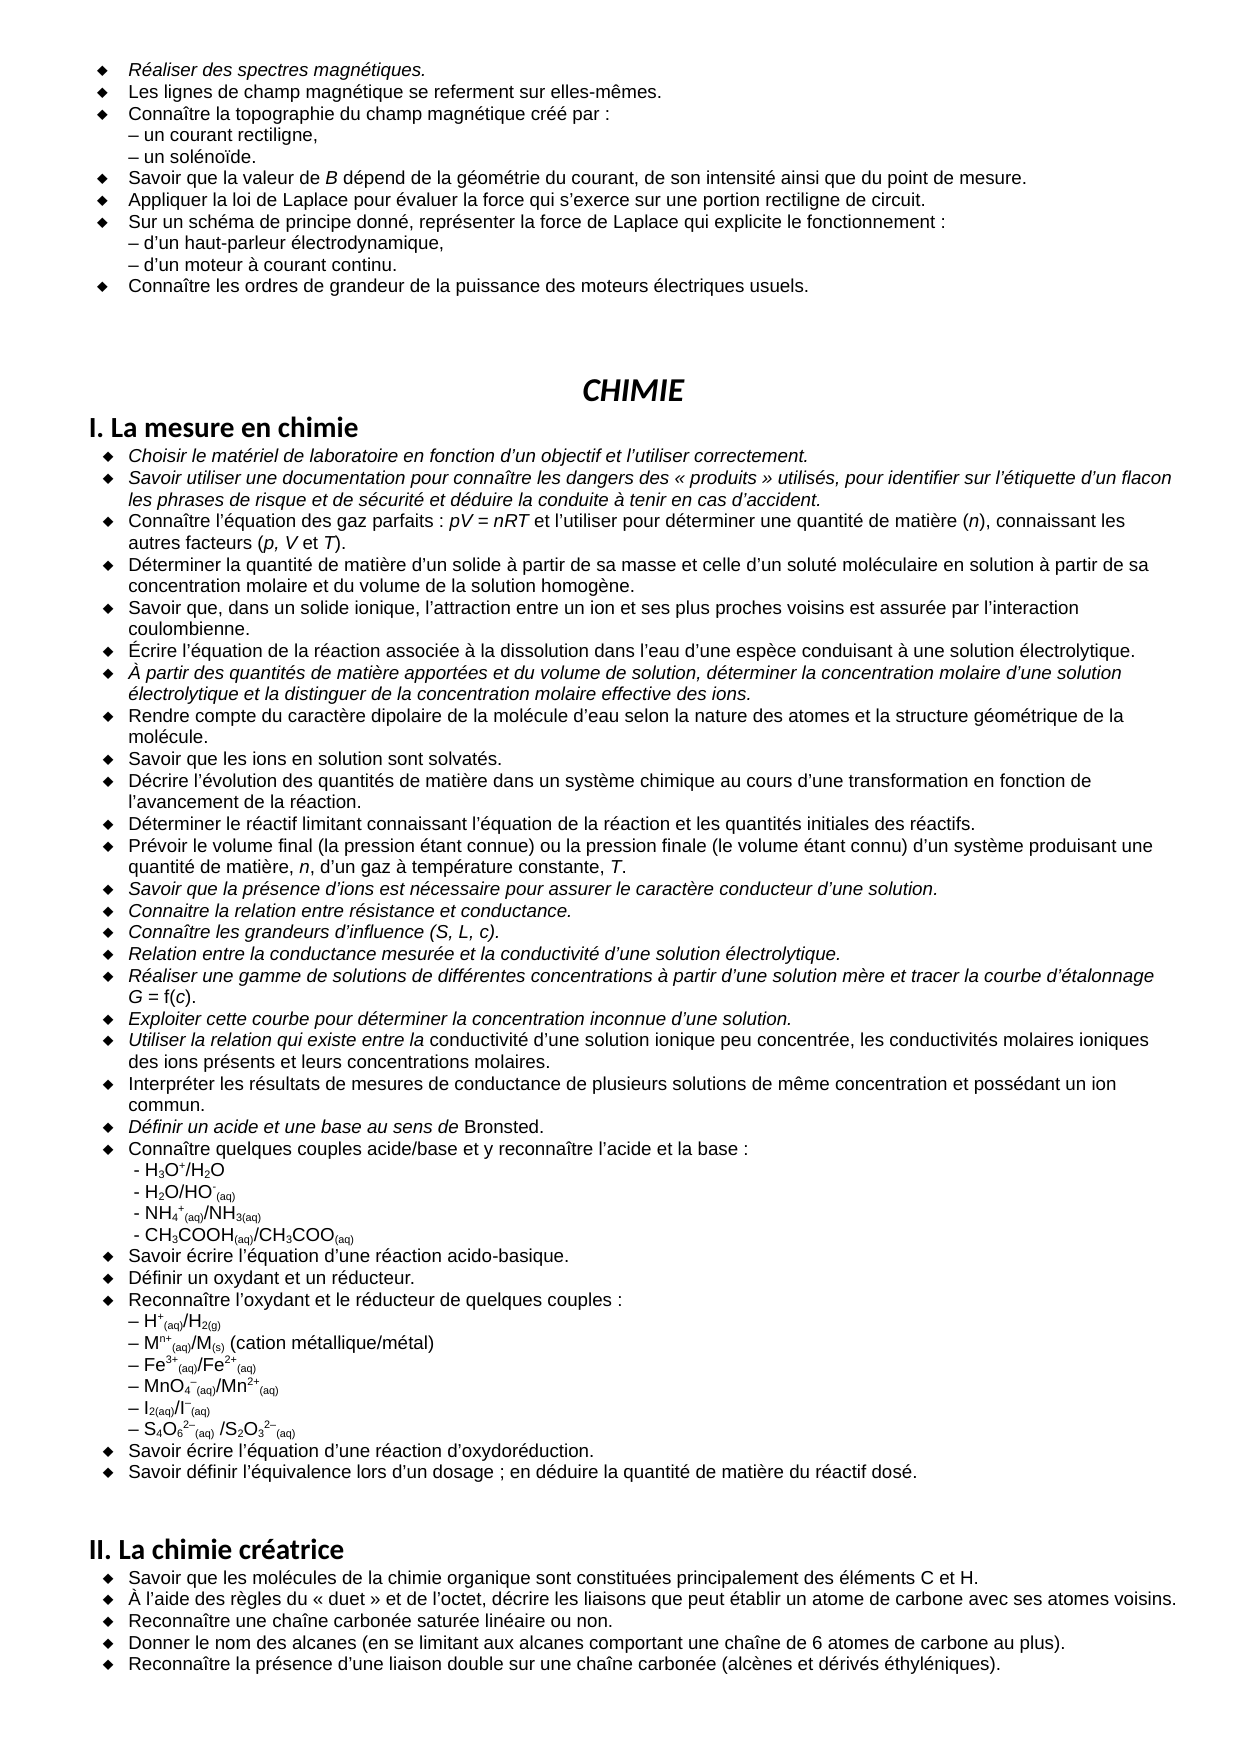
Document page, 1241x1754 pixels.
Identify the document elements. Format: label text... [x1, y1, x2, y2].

list Les lignes de champ magnétique se referment sur elles-mêmes. [97, 81, 1181, 102]
list À partir des quantités de matière apportées et du volume de solution, déterminer la concentration molaire d’une solution électrolytique et la distinguer de la concentration molaire effective des ions. [103, 661, 1181, 705]
list Savoir utiliser une documentation pour connaître les dangers des « produits » utilisés, pour identifier sur l’étiquette d’un flacon les phrases de risque et de sécurité et déduire la conduite à tenir en cas d’accident. [103, 467, 1181, 510]
list – Mn+(aq)/M(s) (cation métallique/métal) [103, 1332, 1181, 1353]
list Reconnaître l’oxydant et le réducteur de quelques couples : [103, 1289, 1181, 1310]
list Savoir que les molécules de la chimie organique sont constituées principalement des éléments C et H. [103, 1567, 1181, 1588]
list Savoir que la valeur de B dépend de la géométrie du courant, de son intensité ainsi que du point de mesure. [97, 167, 1181, 189]
list Utiliser la relation qui existe entre la conductivité d’une solution ionique peu concentrée, les conductivités molaires ioniques des ions présents et leurs concentrations molaires. [103, 1029, 1181, 1072]
list Sur un schéma de principe donné, représenter la force de Laplace qui explicite le fonctionnement : [97, 211, 1181, 232]
list Relation entre la conductance mesurée et la conductivité d’une solution électrolytique. [103, 943, 1181, 964]
list Définir un acide et une base au sens de Bronsted. [103, 1116, 1181, 1137]
list Réaliser des spectres magnétiques. [97, 59, 1181, 81]
text I. La mesure en chimie [88, 409, 1181, 445]
list Savoir que les ions en solution sont solvatés. [103, 748, 1181, 769]
text CHIMIE [88, 369, 1181, 409]
list Rendre compte du caractère dipolaire de la molécule d’eau selon la nature des atomes et la structure géométrique de la molécule. [103, 705, 1181, 748]
list Exploiter cette courbe pour déterminer la concentration inconnue d’une solution. [103, 1008, 1181, 1029]
list Savoir écrire l’équation d’une réaction acido-basique. [103, 1245, 1181, 1267]
list Réaliser une gamme de solutions de différentes concentrations à partir d’une solution mère et tracer la courbe d’étalonnage [103, 964, 1181, 986]
list – un courant rectiligne, [97, 124, 1181, 146]
list – Fe3+(aq)/Fe2+(aq) [103, 1353, 1181, 1375]
list Définir un oxydant et un réducteur. [103, 1267, 1181, 1289]
list – S4O62–(aq) /S2O32–(aq) [103, 1418, 1181, 1440]
list Savoir que la présence d’ions est nécessaire pour assurer le caractère conducteur d’une solution. [103, 878, 1181, 899]
list – un solénoïde. [97, 146, 1181, 167]
list Connaître les ordres de grandeur de la puissance des moteurs électriques usuels. [97, 275, 1181, 297]
list Déterminer le réactif limitant connaissant l’équation de la réaction et les quantités initiales des réactifs. [103, 813, 1181, 834]
list - NH4+(aq)/NH3(aq) [103, 1202, 1181, 1224]
list À l’aide des règles du « duet » et de l’octet, décrire les liaisons que peut établir un atome de carbone avec ses atomes voisins. [103, 1588, 1181, 1610]
list Connaître les grandeurs d’influence (S, L, c). [103, 921, 1181, 943]
list Prévoir le volume final (la pression étant connue) ou la pression finale (le volume étant connu) d’un système produisant une quantité de matière, n, d’un gaz à température constante, T. [103, 834, 1181, 878]
list Interpréter les résultats de mesures de conductance de plusieurs solutions de même concentration et possédant un ion commun. [103, 1072, 1181, 1116]
list Connaître quelques couples acide/base et y reconnaître l’acide et la base : [103, 1137, 1181, 1159]
list Donner le nom des alcanes (en se limitant aux alcanes comportant une chaîne de 6 atomes de carbone au plus). [103, 1632, 1181, 1653]
list - H3O+/H2O [103, 1159, 1181, 1181]
list Connaître l’équation des gaz parfaits : pV = nRT et l’utiliser pour déterminer une quantité de matière (n), connaissant les autres facteurs (p, V et T). [103, 510, 1181, 553]
list - CH3COOH(aq)/CH3COO(aq) [103, 1224, 1181, 1245]
list - H2O/HO-(aq) [103, 1181, 1181, 1202]
list Écrire l’équation de la réaction associée à la dissolution dans l’eau d’une espèce conduisant à une solution électrolytique. [103, 640, 1181, 661]
list – d’un haut-parleur électrodynamique, [97, 232, 1181, 254]
list Appliquer la loi de Laplace pour évaluer la force qui s’exerce sur une portion rectiligne de circuit. [97, 189, 1181, 211]
list Savoir que, dans un solide ionique, l’attraction entre un ion et ses plus proches voisins est assurée par l’interaction coulombienne. [103, 597, 1181, 640]
list Décrire l’évolution des quantités de matière dans un système chimique au cours d’une transformation en fonction de l’avancement de la réaction. [103, 769, 1181, 813]
list Savoir définir l’équivalence lors d’un dosage ; en déduire la quantité de matière du réactif dosé. [103, 1461, 1181, 1483]
list Connaitre la relation entre résistance et conductance. [103, 899, 1181, 921]
list Savoir écrire l’équation d’une réaction d’oxydoréduction. [103, 1440, 1181, 1461]
list – MnO4–(aq)/Mn2+(aq) [103, 1375, 1181, 1397]
list Connaître la topographie du champ magnétique créé par : [97, 102, 1181, 124]
list – d’un moteur à courant continu. [97, 254, 1181, 275]
text II. La chimie créatrice [88, 1531, 1181, 1567]
list – I2(aq)/I–(aq) [103, 1397, 1181, 1418]
list Déterminer la quantité de matière d’un solide à partir de sa masse et celle d’un soluté moléculaire en solution à partir de sa concentration molaire et du volume de la solution homogène. [103, 553, 1181, 597]
list Reconnaître une chaîne carbonée saturée linéaire ou non. [103, 1610, 1181, 1632]
list – H+(aq)/H2(g) [103, 1310, 1181, 1332]
list Reconnaître la présence d’une liaison double sur une chaîne carbonée (alcènes et dérivés éthyléniques). [103, 1653, 1181, 1675]
list G = f(c). [103, 986, 1181, 1008]
list Choisir le matériel de laboratoire en fonction d’un objectif et l’utiliser correctement. [103, 445, 1181, 467]
